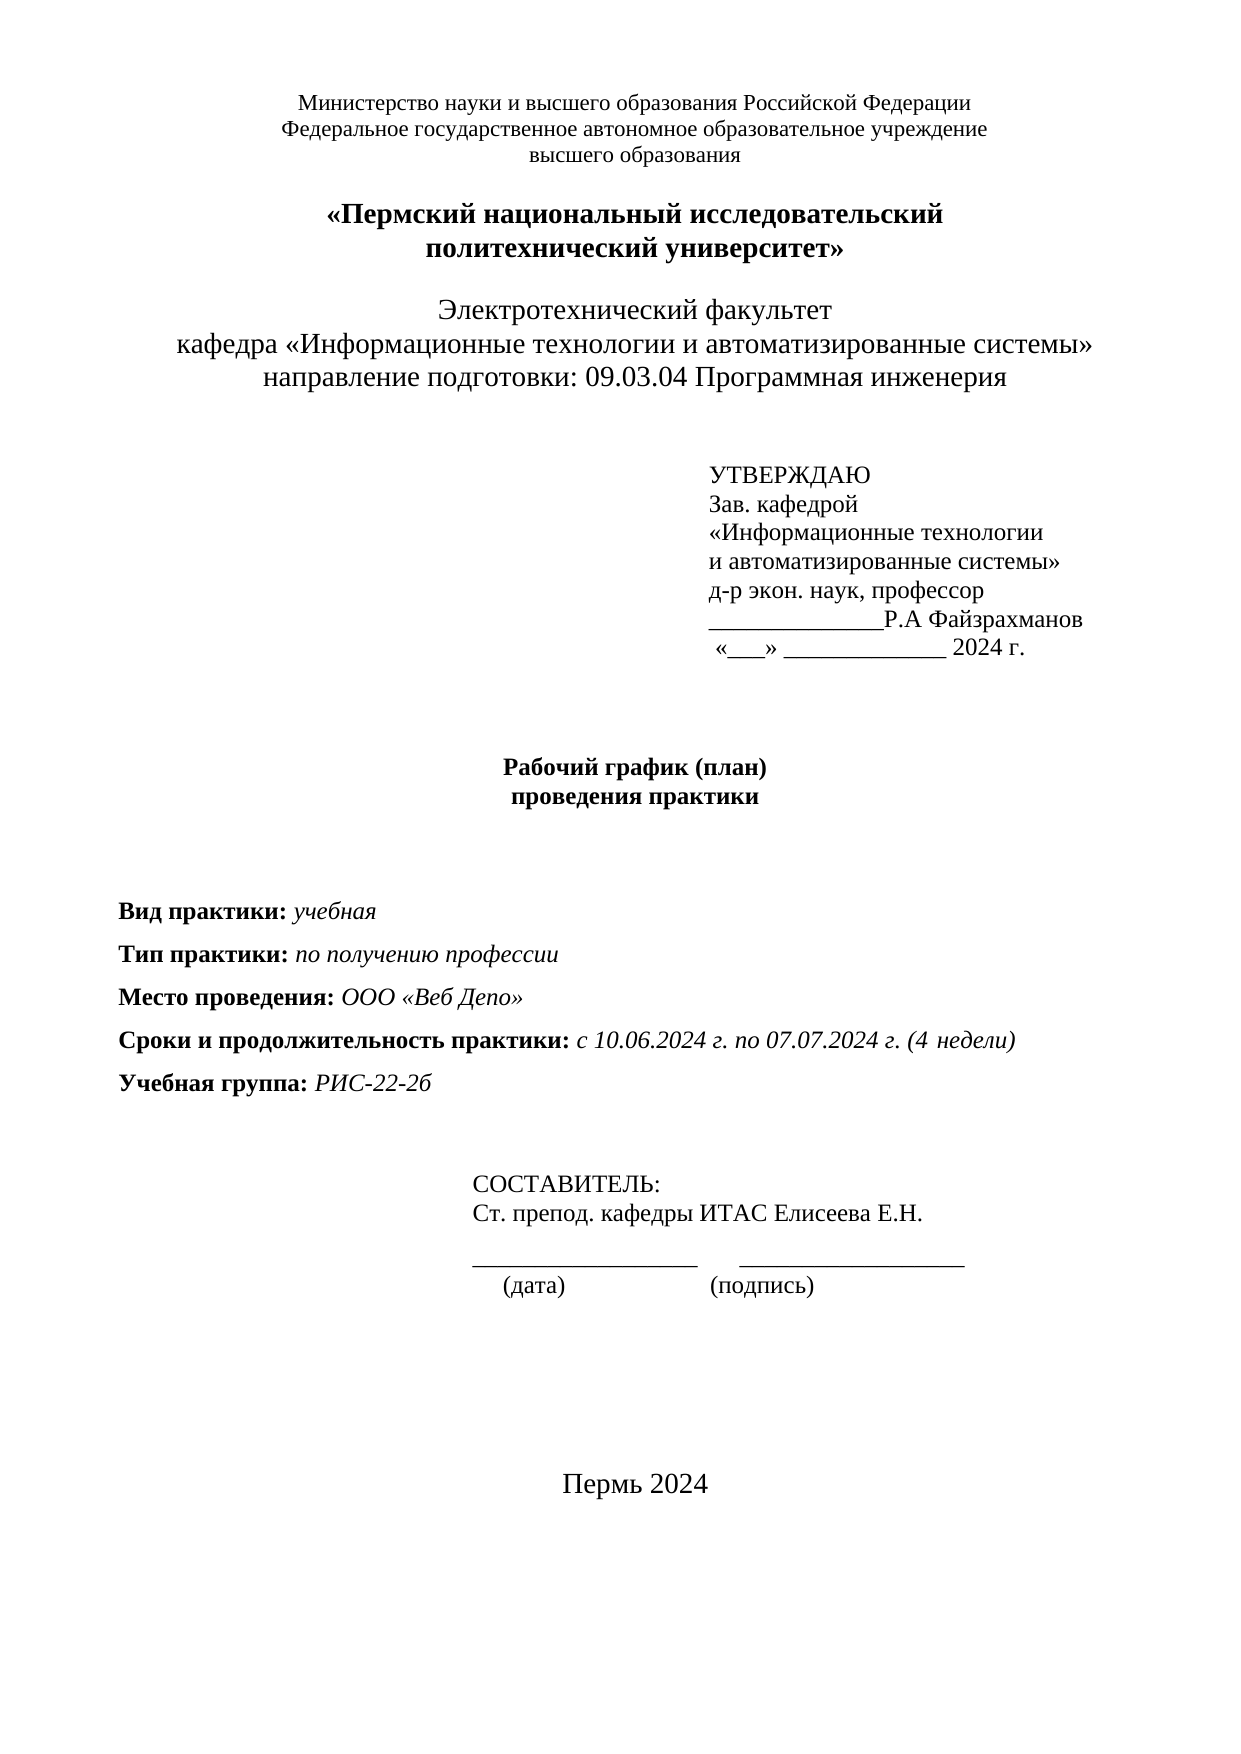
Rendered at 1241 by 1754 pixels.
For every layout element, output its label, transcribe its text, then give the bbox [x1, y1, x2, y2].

text «Информационные технологии [709, 517, 1122, 546]
text высшего образования [118, 141, 1152, 168]
text (дата) (подпись) [472, 1270, 1122, 1298]
text Зав. кафедрой [709, 489, 1122, 517]
text Тип практики: по получению профессии [118, 939, 1152, 968]
text «Пермский национальный исследовательский [118, 196, 1152, 230]
text проведения практики [118, 781, 1152, 810]
text и автоматизированные системы» [709, 546, 1122, 575]
text Федеральное государственное автономное образовательное учреждение [118, 115, 1152, 141]
text Учебная группа: РИС-22-2б [118, 1068, 1152, 1097]
text д-р экон. наук, профессор [709, 575, 1122, 604]
text __________________ __________________ [472, 1241, 1152, 1270]
text Место проведения: ООО «Веб Депо» [118, 982, 1152, 1011]
text Вид практики: учебная [118, 896, 1152, 925]
text Электротехнический факультет [118, 292, 1152, 326]
text УТВЕРЖДАЮ [709, 460, 1122, 489]
text Пермь 2024 [118, 1466, 1152, 1500]
text Сроки и продолжительность практики: с 10.06.2024 г. по 07.07.2024 г. (4 недели) [118, 1025, 1152, 1054]
text СОСТАВИТЕЛЬ: [472, 1169, 1152, 1198]
text Ст. препод. кафедры ИТАС Елисеева Е.Н. [472, 1198, 1152, 1227]
text «___» _____________ 2024 г. [709, 632, 1122, 661]
text политехнический университет» [118, 230, 1152, 263]
text кафедра «Информационные технологии и автоматизированные системы» [118, 326, 1152, 359]
text Министерство науки и высшего образования Российской Федерации [118, 89, 1152, 115]
text направление подготовки: 09.03.04 Программная инженерия [118, 359, 1152, 393]
text ______________Р.А Файзрахманов [709, 604, 1122, 632]
text Рабочий график (план) [118, 752, 1152, 781]
